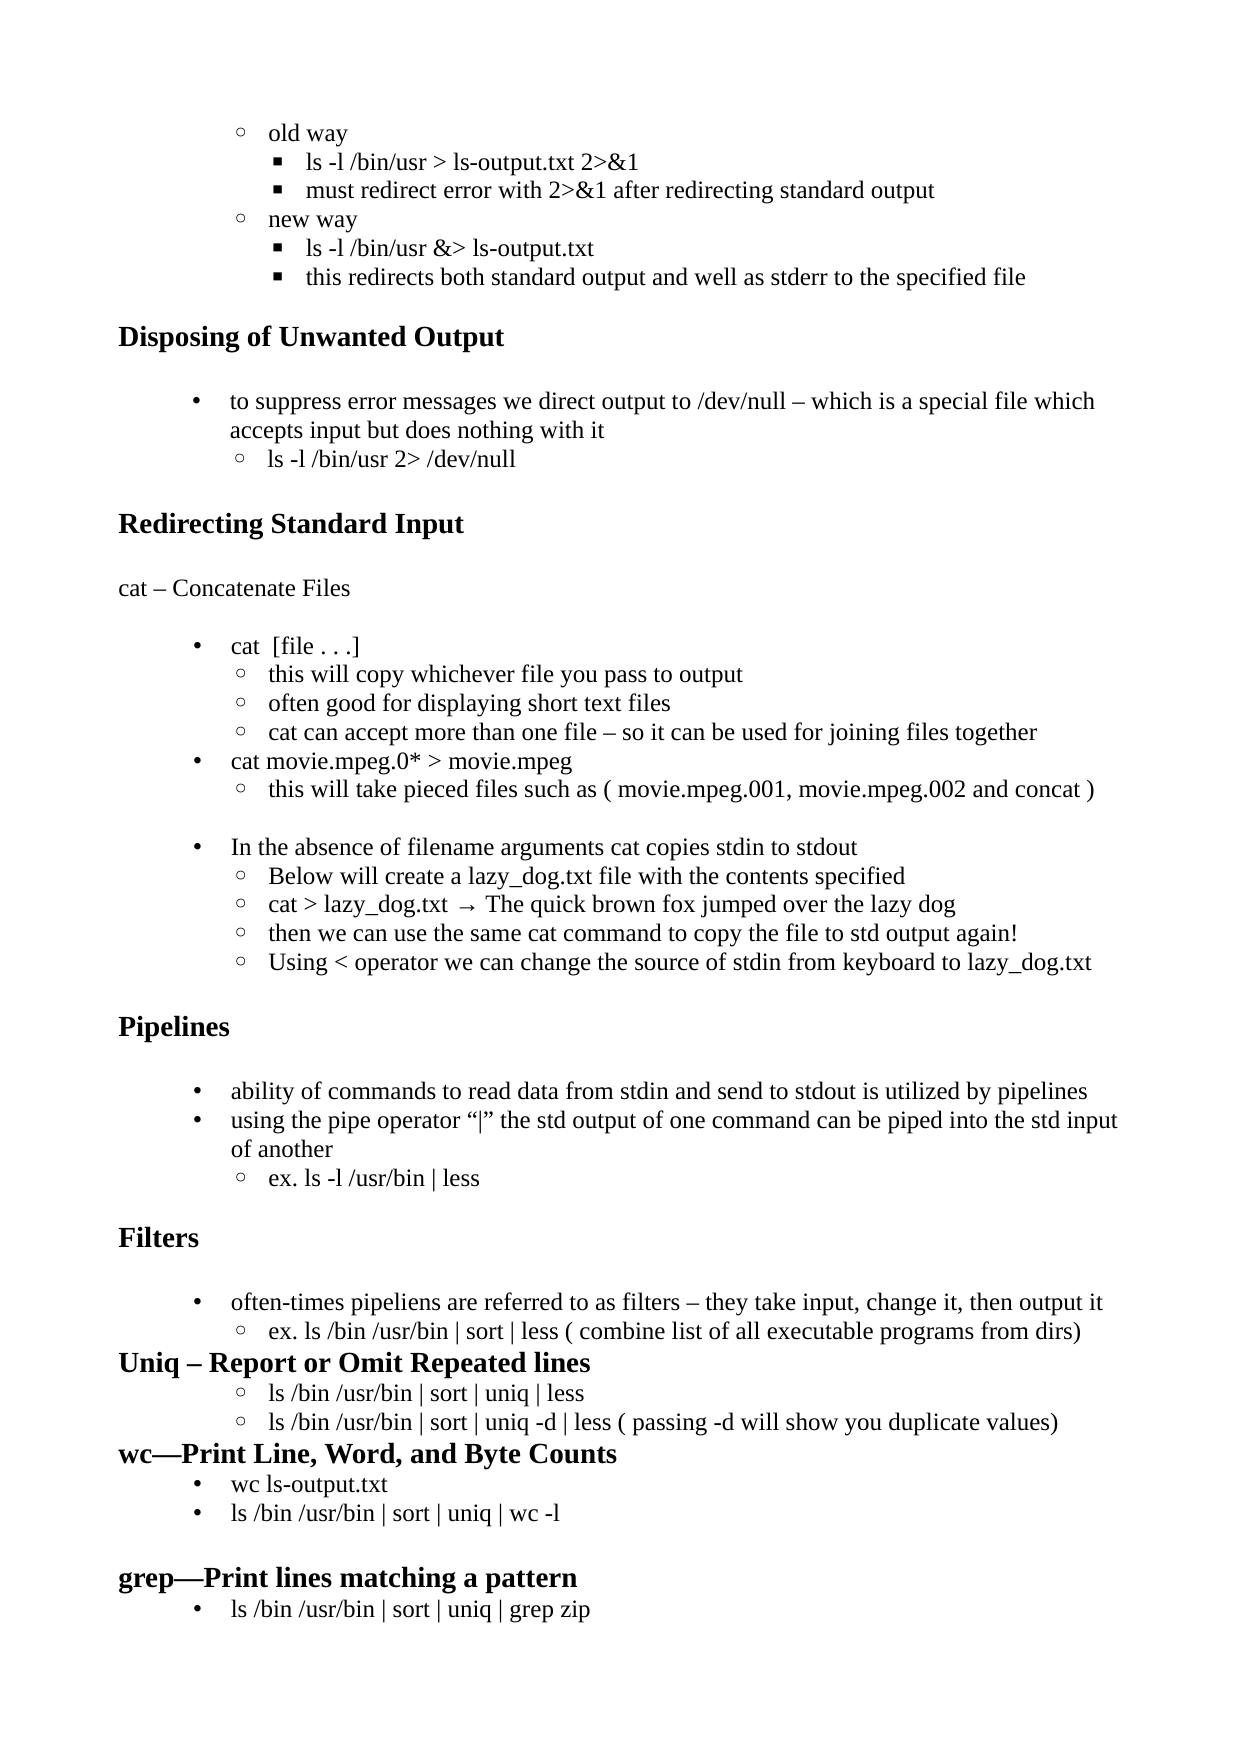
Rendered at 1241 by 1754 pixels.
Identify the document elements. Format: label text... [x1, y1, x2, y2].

text Pipelines [118, 1009, 1122, 1043]
text grep—Print lines matching a pattern [118, 1560, 1122, 1594]
list cat [file . . .] [193, 631, 1122, 659]
text Disposing of Unwanted Output [118, 319, 1122, 353]
list this will take pieced files such as ( movie.mpeg.001, movie.mpeg.002 and concat ) [231, 774, 1122, 803]
list often good for displaying short text files [231, 688, 1122, 717]
list old way [231, 118, 1122, 147]
text Uniq – Report or Omit Repeated lines [118, 1345, 1122, 1378]
text Redirecting Standard Input [118, 506, 1122, 540]
list ex. ls /bin /usr/bin | sort | less ( combine list of all executable programs from dirs) [231, 1316, 1122, 1345]
list Below will create a lazy_dog.txt file with the contents specified [231, 861, 1122, 889]
list cat > lazy_dog.txt → The quick brown fox jumped over the lazy dog [231, 889, 1122, 918]
text cat – Concatenate Files [118, 573, 1122, 602]
list In the absence of filename arguments cat copies stdin to stdout [193, 832, 1122, 861]
list cat movie.mpeg.0* > movie.mpeg [193, 746, 1122, 774]
list ls /bin /usr/bin | sort | uniq -d | less ( passing -d will show you duplicate values) [231, 1407, 1122, 1436]
list ls -l /bin/usr > ls-output.txt 2>&1 [268, 147, 1122, 176]
list then we can use the same cat command to copy the file to std output again! [231, 918, 1122, 947]
list new way [231, 204, 1122, 233]
list wc ls-output.txt [193, 1469, 1122, 1498]
list ls -l /bin/usr 2> /dev/null [229, 444, 1122, 473]
list cat can accept more than one file – so it can be used for joining files together [231, 717, 1122, 746]
list to suppress error messages we direct output to /dev/null – which is a special file which accepts input but does nothing with it [192, 386, 1122, 444]
text wc—Print Line, Word, and Byte Counts [118, 1436, 1122, 1469]
list using the pipe operator “|” the std output of one command can be piped into the std input of another [193, 1105, 1122, 1163]
list this redirects both standard output and well as stderr to the specified file [268, 262, 1122, 291]
list must redirect error with 2>&1 after redirecting standard output [268, 176, 1122, 204]
list this will copy whichever file you pass to output [231, 659, 1122, 688]
list ex. ls -l /usr/bin | less [231, 1163, 1122, 1191]
list often-times pipeliens are referred to as filters – they take input, change it, then output it [193, 1287, 1122, 1316]
list ls /bin /usr/bin | sort | uniq | grep zip [193, 1594, 1122, 1623]
list ls /bin /usr/bin | sort | uniq | wc -l [193, 1498, 1122, 1527]
list ls /bin /usr/bin | sort | uniq | less [231, 1378, 1122, 1407]
text Filters [118, 1220, 1122, 1254]
list ls -l /bin/usr &> ls-output.txt [268, 233, 1122, 262]
list Using < operator we can change the source of stdin from keyboard to lazy_dog.txt [231, 947, 1122, 976]
list ability of commands to read data from stdin and send to stdout is utilized by pipelines [193, 1076, 1122, 1105]
